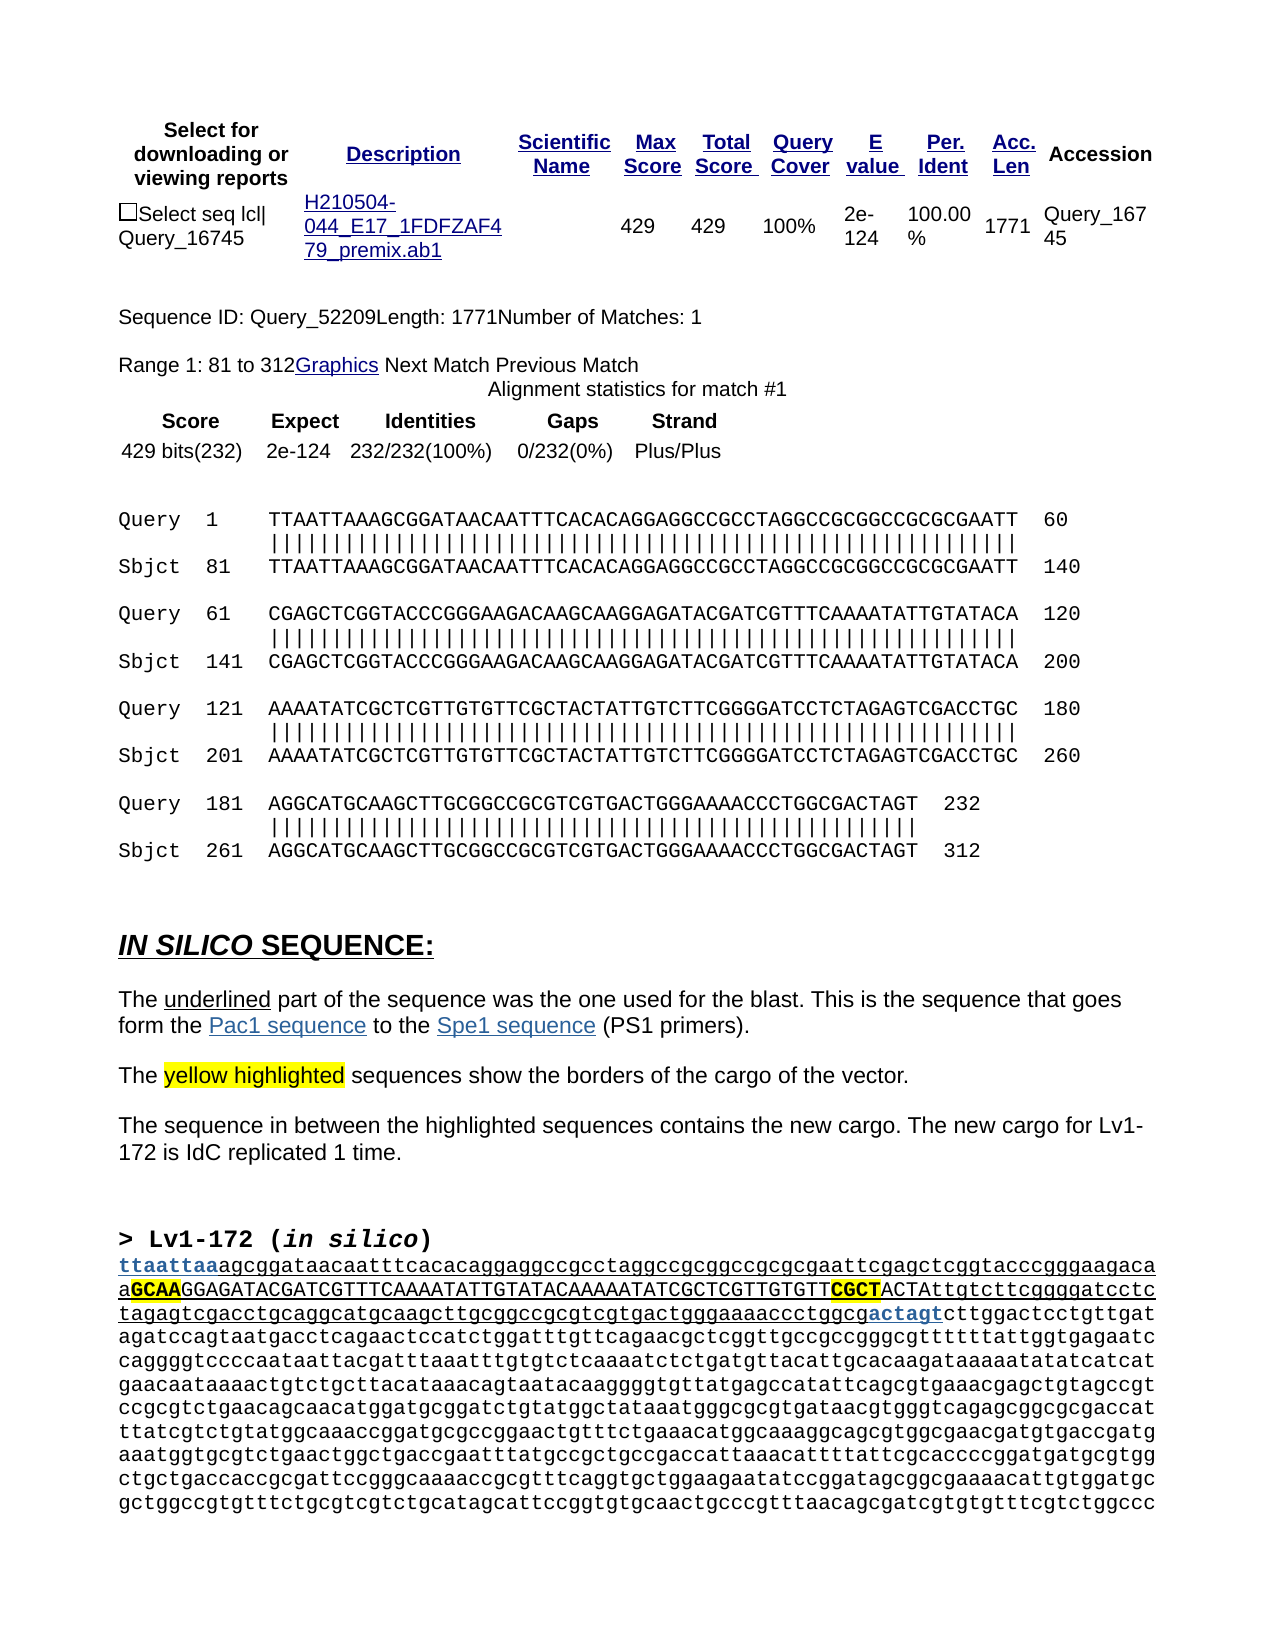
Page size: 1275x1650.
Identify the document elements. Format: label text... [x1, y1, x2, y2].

table_cell 429 [691, 190, 762, 262]
table_header Score [118, 406, 263, 436]
text Sbjct 81 TTAATTAAAGCGGATAACAATTTCACACAGGAGGCCGCCTAGGCCGCGGCCGCGCGAATT 140 [118, 556, 1157, 580]
table_header Per. Ident [907, 118, 984, 190]
text Alignment statistics for match #1 [118, 377, 1157, 401]
text Query 181 AGGCATGCAAGCTTGCGGCCGCGTCGTGACTGGGAAAACCCTGGCGACTAGT 232 [118, 792, 1157, 816]
text |||||||||||||||||||||||||||||||||||||||||||||||||||||||||||| [118, 627, 1157, 651]
text Query 121 AAAATATCGCTCGTTGTGTTCGCTACTATTGTCTTCGGGGATCCTCTAGAGTCGACCTGC 180 [118, 698, 1157, 722]
text Range 1: 81 to 312Graphics Next Match Previous Match [118, 353, 1157, 377]
table_cell 232/232(100%) [347, 436, 514, 465]
text ttaattaaagcggataacaatttcacacaggaggccgcctaggccgcggccgcgcgaattcgagctcggtacccgggaagacaaGCAAGGAGATACGATCGTTTCAAAATATTGTATACAAAAATATCGCTCGTTGTGTTCGCTACTAttgtcttcggggatcctctagagtcgacctgcaggcatgcaagcttgcggccgcgtcgtgactgggaaaaccctggcgactagtcttggactcctgttgatagatccagtaatgacctcagaactccatctggatttgttcagaacgctcggttgccgccgggcgttttttattggtgagaatccaggggtccccaataattacgatttaaatttgtgtctcaaaatctctgatgttacattgcacaagataaaaatatatcatcatgaacaataaaactgtctgcttacataaacagtaatacaaggggtgttatgagccatattcagcgtgaaacgagctgtagccgtccgcgtctgaacagcaacatggatgcggatctgtatggctataaatgggcgcgtgataacgtgggtcagagcggcgcgaccatttatcgtctgtatggcaaaccggatgcgccggaactgtttctgaaacatggcaaaggcagcgtggcgaacgatgtgaccgatgaaatggtgcgtctgaactggctgaccgaatttatgccgctgccgaccattaaacattttattcgcaccccggatgatgcgtggctgctgaccaccgcgattccgggcaaaaccgcgtttcaggtgctggaagaatatccggatagcggcgaaaacattgtggatgcgctggccgtgtttctgcgtcgtctgcatagcattccggtgtgcaactgcccgtttaacagcgatcgtgtgtttcgtctggccc [118, 1255, 1157, 1515]
text |||||||||||||||||||||||||||||||||||||||||||||||||||||||||||| [118, 722, 1157, 745]
text |||||||||||||||||||||||||||||||||||||||||||||||||||||||||||| [118, 532, 1157, 556]
table_cell 1771 [984, 190, 1044, 262]
table_header Total Score [691, 118, 762, 190]
table_header Select for downloading or viewing reports [118, 118, 304, 190]
table_cell H210504-044_E17_1FDFZAF479_premix.ab1 [304, 190, 508, 262]
table_cell Query_16745 [1044, 190, 1157, 262]
text The sequence in between the highlighted sequences contains the new cargo. The new cargo for Lv1-172 is IdC replicated 1 time. [118, 1112, 1157, 1165]
table_header Gaps [514, 406, 631, 436]
table_cell 0/232(0%) [514, 436, 631, 465]
table_cell 2e-124 [263, 436, 347, 465]
table_cell 100.00% [907, 190, 984, 262]
table_cell 100% [762, 190, 844, 262]
table_header Query Cover [762, 118, 844, 190]
table_cell 429 bits(232) [118, 436, 263, 465]
table_cell 429 [620, 190, 691, 262]
table_cell Plus/Plus [631, 436, 738, 465]
text Query 1 TTAATTAAAGCGGATAACAATTTCACACAGGAGGCCGCCTAGGCCGCGGCCGCGCGAATT 60 [118, 509, 1157, 532]
text Query 61 CGAGCTCGGTACCCGGGAAGACAAGCAAGGAGATACGATCGTTTCAAAATATTGTATACA 120 [118, 603, 1157, 627]
table_header Identities [347, 406, 514, 436]
table_header Description [304, 118, 508, 190]
text Sbjct 201 AAAATATCGCTCGTTGTGTTCGCTACTATTGTCTTCGGGGATCCTCTAGAGTCGACCTGC 260 [118, 745, 1157, 769]
table_header Max Score [620, 118, 691, 190]
table_cell 2e-124 [844, 190, 907, 262]
text > Lv1-172 (in silico) [118, 1227, 1157, 1255]
table_header Acc. Len [984, 118, 1044, 190]
table_header Accession [1044, 118, 1157, 190]
table_header Strand [631, 406, 738, 436]
table_cell [509, 190, 620, 262]
text The underlined part of the sequence was the one used for the blast. This is the sequence that goes form the Pac1 sequence to the Spe1 sequence (PS1 primers). [118, 986, 1157, 1038]
text Sbjct 141 CGAGCTCGGTACCCGGGAAGACAAGCAAGGAGATACGATCGTTTCAAAATATTGTATACA 200 [118, 651, 1157, 674]
text Sbjct 261 AGGCATGCAAGCTTGCGGCCGCGTCGTGACTGGGAAAACCCTGGCGACTAGT 312 [118, 840, 1157, 863]
table_header Scientific Name [509, 118, 620, 190]
text The yellow highlighted sequences show the borders of the cargo of the vector. [118, 1062, 1157, 1088]
table_header E value [844, 118, 907, 190]
table_cell Select seq lcl|Query_16745 [118, 190, 304, 262]
text IN SILICO SEQUENCE: [118, 928, 1157, 962]
text Sequence ID: Query_52209Length: 1771Number of Matches: 1 [118, 305, 1157, 329]
table_header Expect [263, 406, 347, 436]
text |||||||||||||||||||||||||||||||||||||||||||||||||||| [118, 816, 1157, 840]
